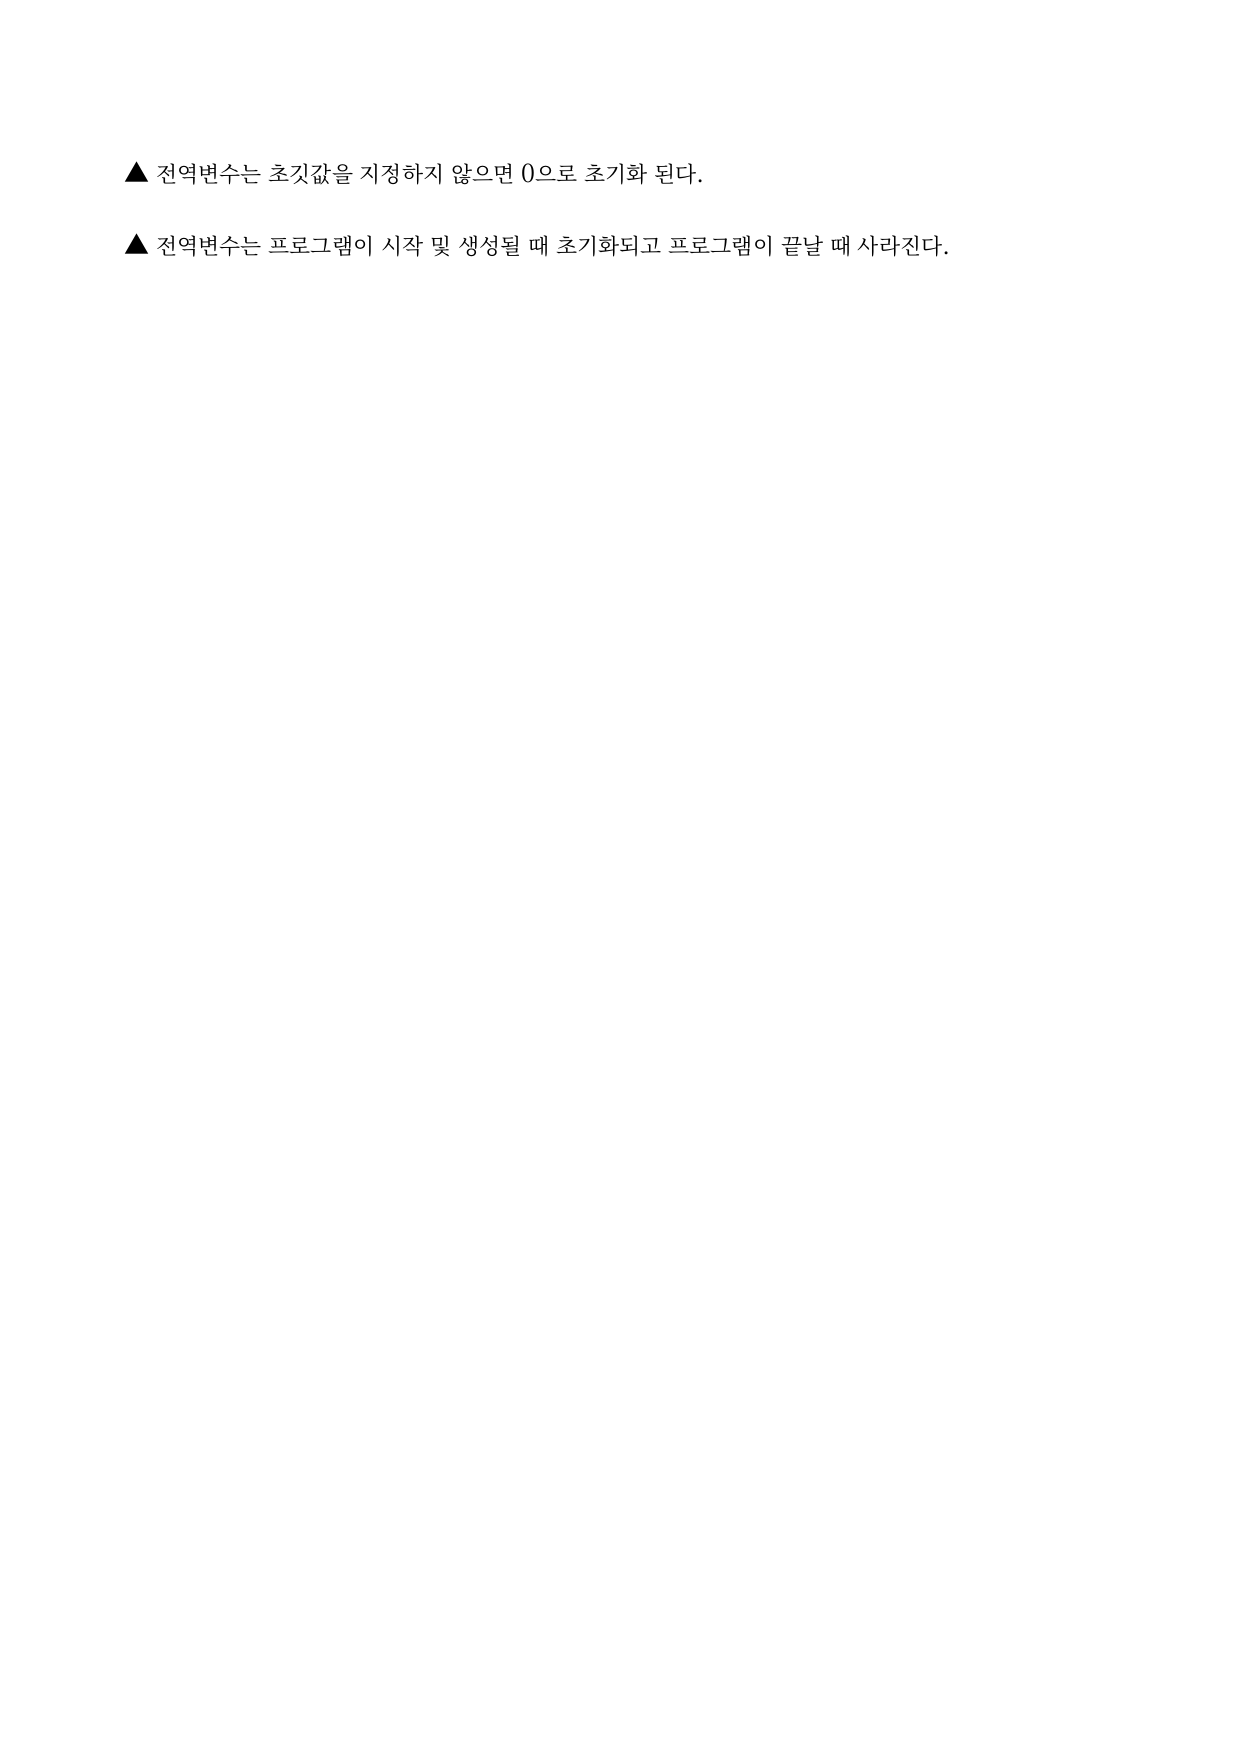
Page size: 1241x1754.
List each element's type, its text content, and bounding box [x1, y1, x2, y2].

text ▲ 전역변수는 초깃값을 지정하지 않으면 0으로 초기화 된다. [118, 154, 1122, 190]
text ▲ 전역변수는 프로그램이 시작 및 생성될 때 초기화되고 프로그램이 끝날 때 사라진다. [118, 226, 1122, 262]
